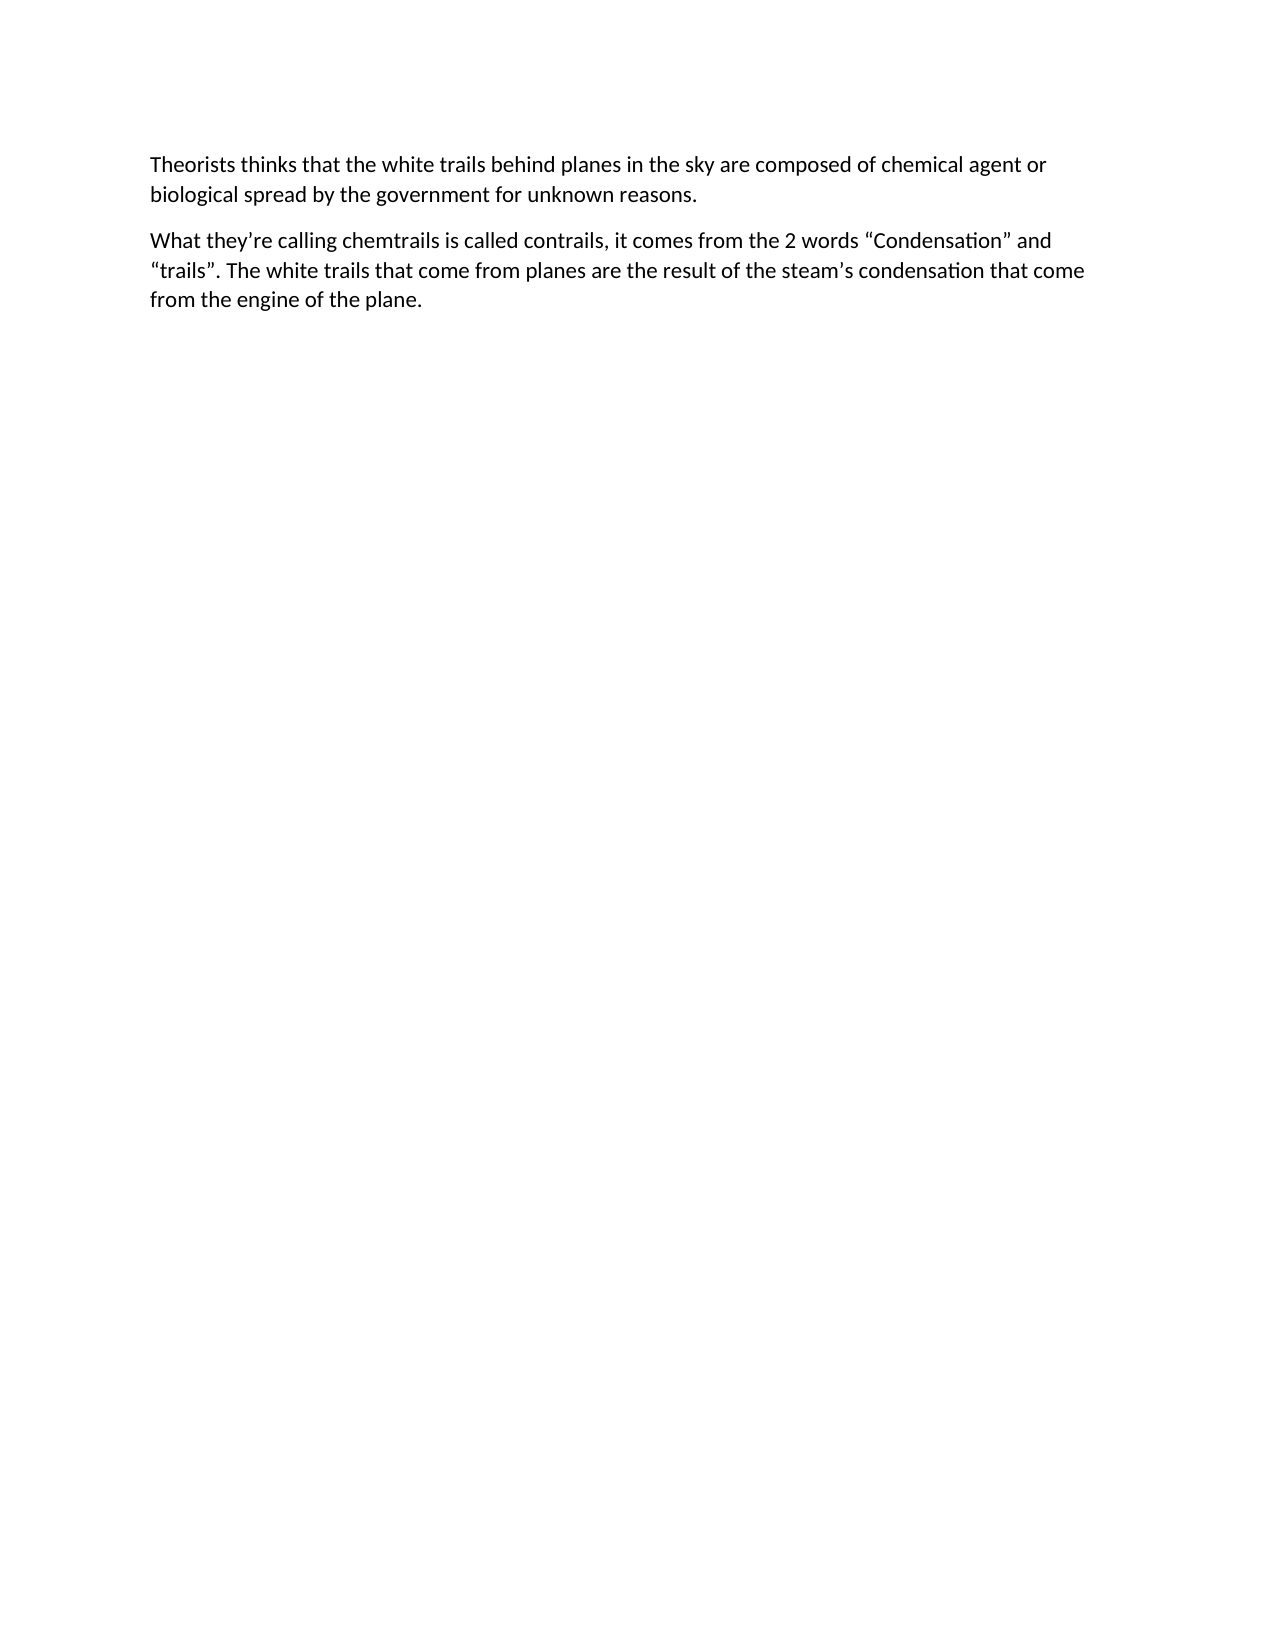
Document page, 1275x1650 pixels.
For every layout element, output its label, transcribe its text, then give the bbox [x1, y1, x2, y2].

text Theorists thinks that the white trails behind planes in the sky are composed of chemical agent or biological spread by the government for unknown reasons. [150, 150, 1125, 208]
text What they’re calling chemtrails is called contrails, it comes from the 2 words “Condensation” and “trails”. The white trails that come from planes are the result of the steam’s condensation that come from the engine of the plane. [150, 226, 1125, 313]
